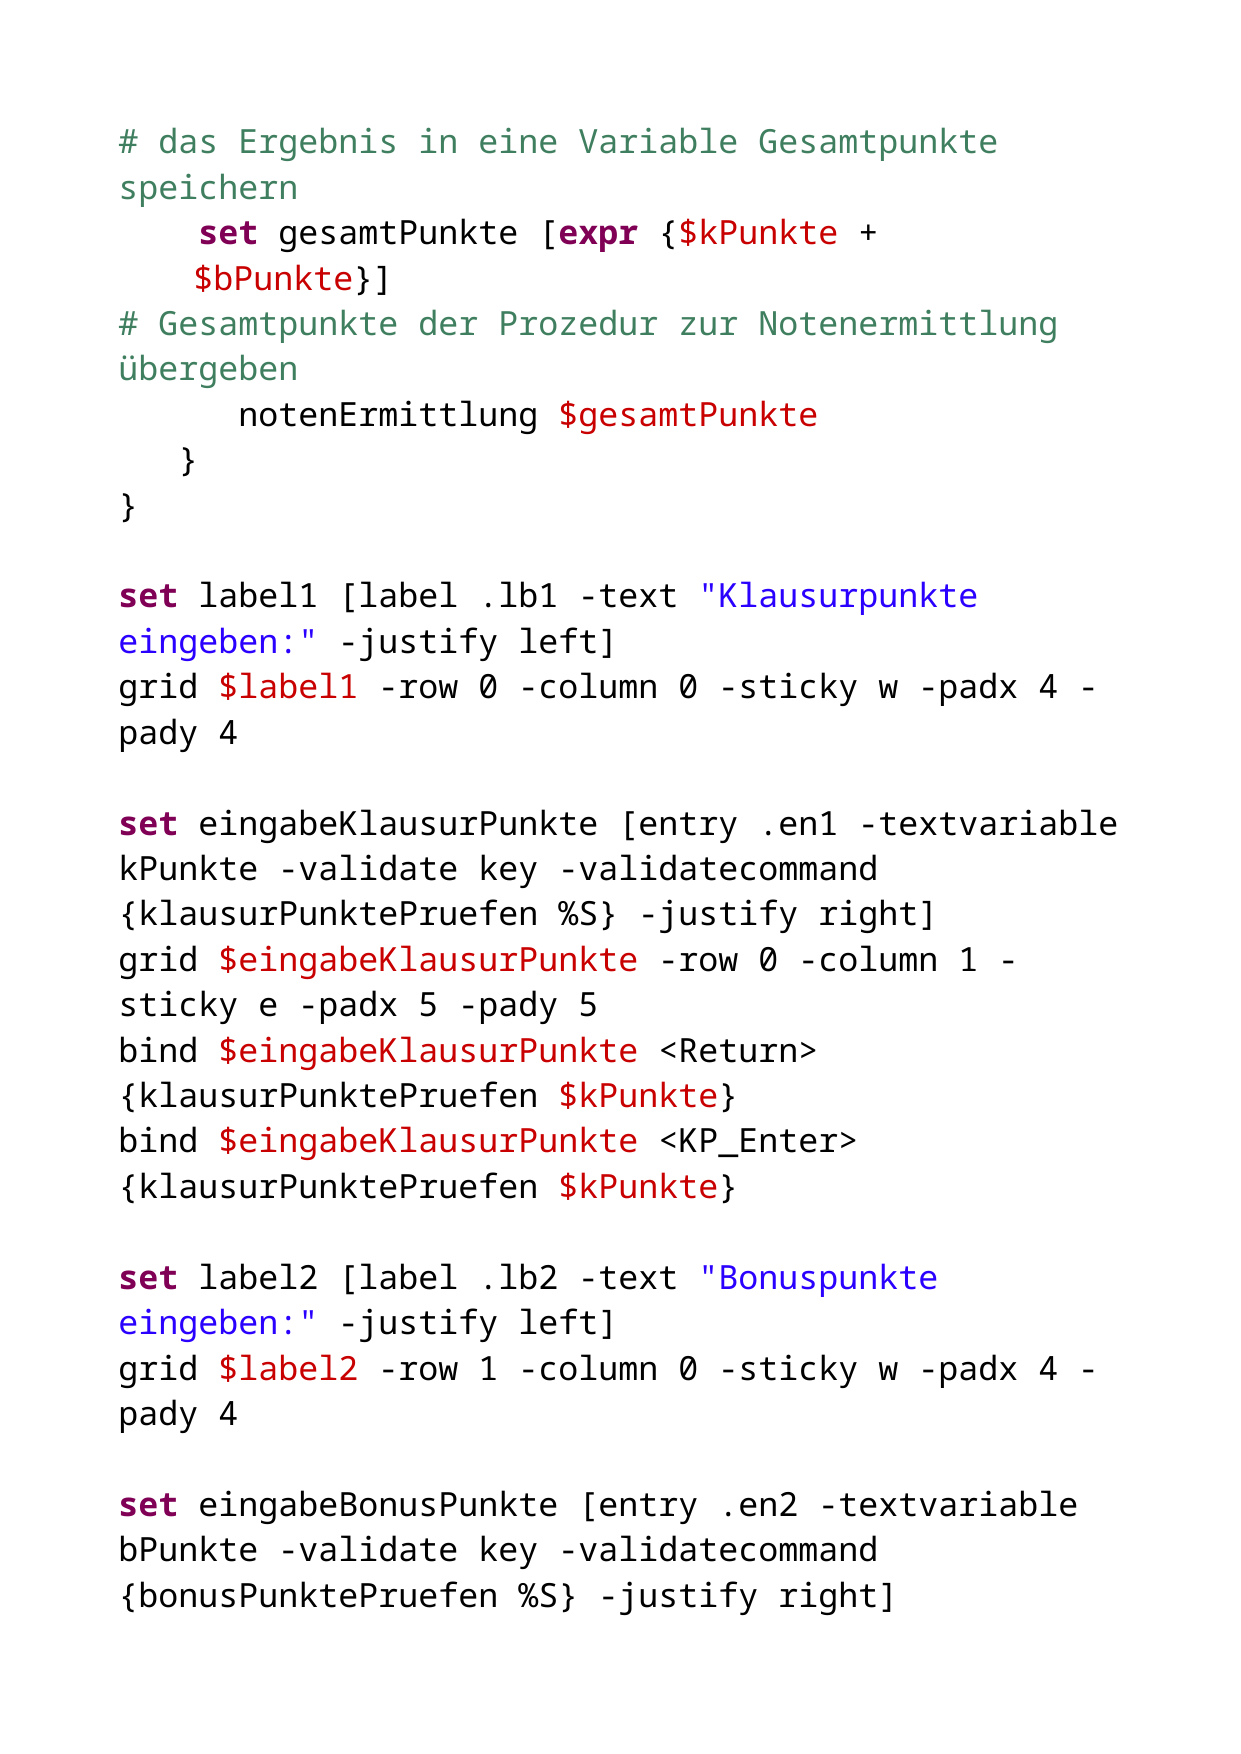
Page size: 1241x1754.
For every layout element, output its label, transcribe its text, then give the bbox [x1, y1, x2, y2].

text # das Ergebnis in eine Variable Gesamtpunkte speichern [118, 118, 1122, 209]
text } [118, 481, 1122, 527]
text grid $eingabeKlausurPunkte -row 0 -column 1 -sticky e -padx 5 -pady 5 [118, 936, 1122, 1026]
text set gesamtPunkte [expr {$kPunkte + $bPunkte}] [118, 209, 1122, 300]
text } [118, 436, 1122, 481]
text grid $label1 -row 0 -column 0 -sticky w -padx 4 -pady 4 [118, 663, 1122, 754]
text bind $eingabeKlausurPunkte <Return> {klausurPunktePruefen $kPunkte} [118, 1026, 1122, 1117]
text set label2 [label .lb2 -text "Bonuspunkte eingeben:" -justify left] [118, 1253, 1122, 1344]
text # Gesamtpunkte der Prozedur zur Notenermittlung übergeben [118, 300, 1122, 391]
text grid $label2 -row 1 -column 0 -sticky w -padx 4 -pady 4 [118, 1344, 1122, 1435]
text set eingabeKlausurPunkte [entry .en1 -textvariable kPunkte -validate key -validatecommand {klausurPunktePruefen %S} -justify right] [118, 799, 1122, 936]
text bind $eingabeKlausurPunkte <KP_Enter> {klausurPunktePruefen $kPunkte} [118, 1117, 1122, 1208]
text notenErmittlung $gesamtPunkte [118, 391, 1122, 436]
text set eingabeBonusPunkte [entry .en2 -textvariable bPunkte -validate key -validatecommand {bonusPunktePruefen %S} -justify right] [118, 1481, 1122, 1617]
text set label1 [label .lb1 -text "Klausurpunkte eingeben:" -justify left] [118, 572, 1122, 663]
